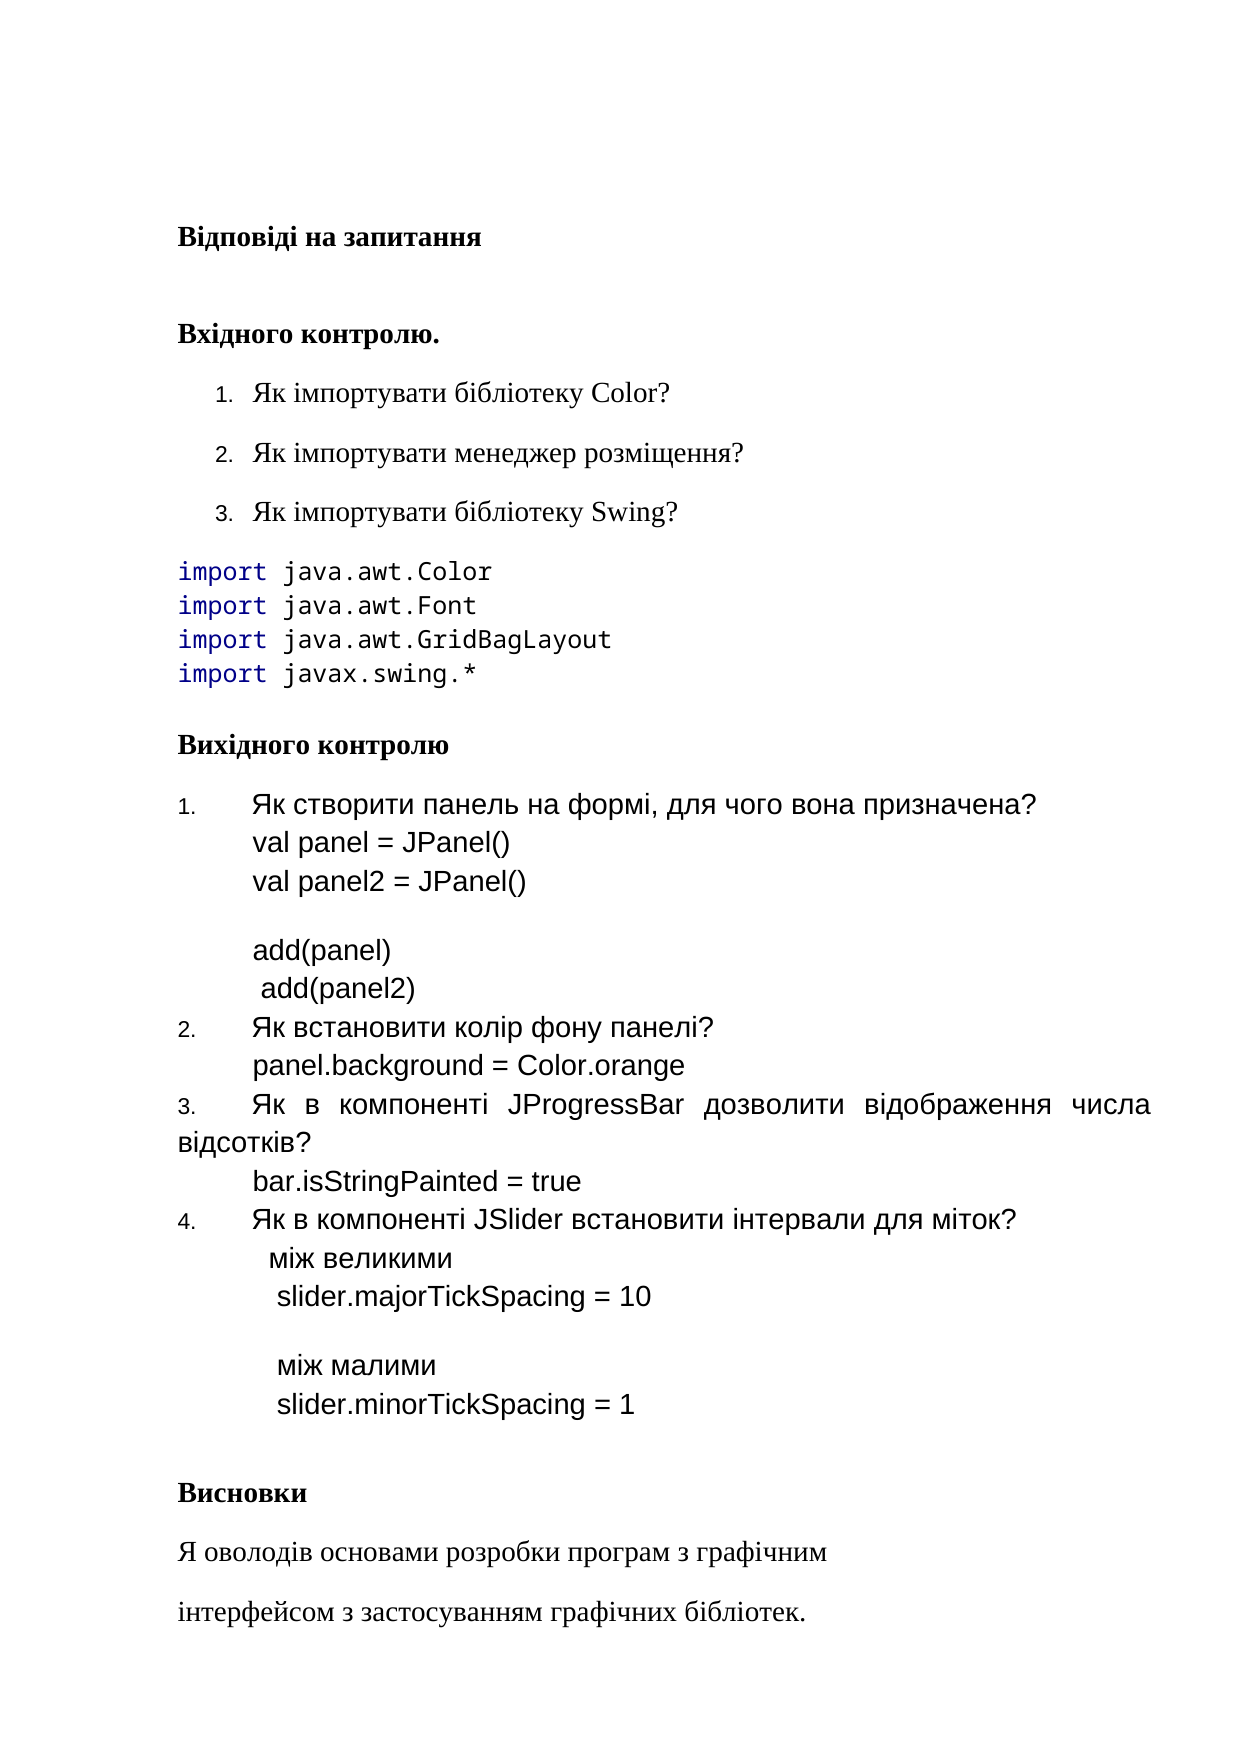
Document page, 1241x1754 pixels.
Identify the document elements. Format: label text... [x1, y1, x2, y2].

list Як в компоненті JProgressBar дозволити відображення числа відсотків? [177, 1087, 1152, 1159]
text panel.background = Color.orange [252, 1048, 1152, 1082]
text add(panel2) [252, 971, 1152, 1004]
text import java.awt.Color [177, 553, 1152, 588]
text інтерфейсом з застосуванням графічних бібліотек. [177, 1594, 1152, 1627]
list Як імпортувати бібліотеку Color? [215, 375, 1152, 409]
text import javax.swing.* [177, 656, 1152, 690]
list Як створити панель на формі, для чого вона призначена? [177, 787, 1152, 820]
text import java.awt.GridBagLayout [177, 622, 1152, 656]
text add(panel) [252, 932, 1152, 966]
list Як встановити колір фону панелі? [177, 1009, 1152, 1043]
text slider.minorTickSpacing = 1 [252, 1387, 1152, 1420]
text Відповіді на запитання [177, 219, 1152, 253]
text slider.majorTickSpacing = 10 [252, 1279, 1152, 1313]
text між великими [252, 1241, 1152, 1274]
text bar.isStringPainted = true [252, 1164, 1152, 1197]
list Як в компоненті JSlider встановити інтервали для міток? [177, 1202, 1152, 1236]
text val panel2 = JPanel() [252, 864, 1152, 897]
text Висновки [177, 1475, 1152, 1509]
list Як імпортувати бібліотеку Swing? [215, 494, 1152, 528]
text Я оволодів основами розробки програм з графічним [177, 1534, 1152, 1568]
text між малими [252, 1348, 1152, 1382]
text Вхідного контролю. [177, 316, 1152, 349]
text import java.awt.Font [177, 588, 1152, 622]
text val panel = JPanel() [252, 825, 1152, 859]
text Вихідного контролю [177, 727, 1152, 761]
list Як імпортувати менеджер розміщення? [215, 435, 1152, 468]
